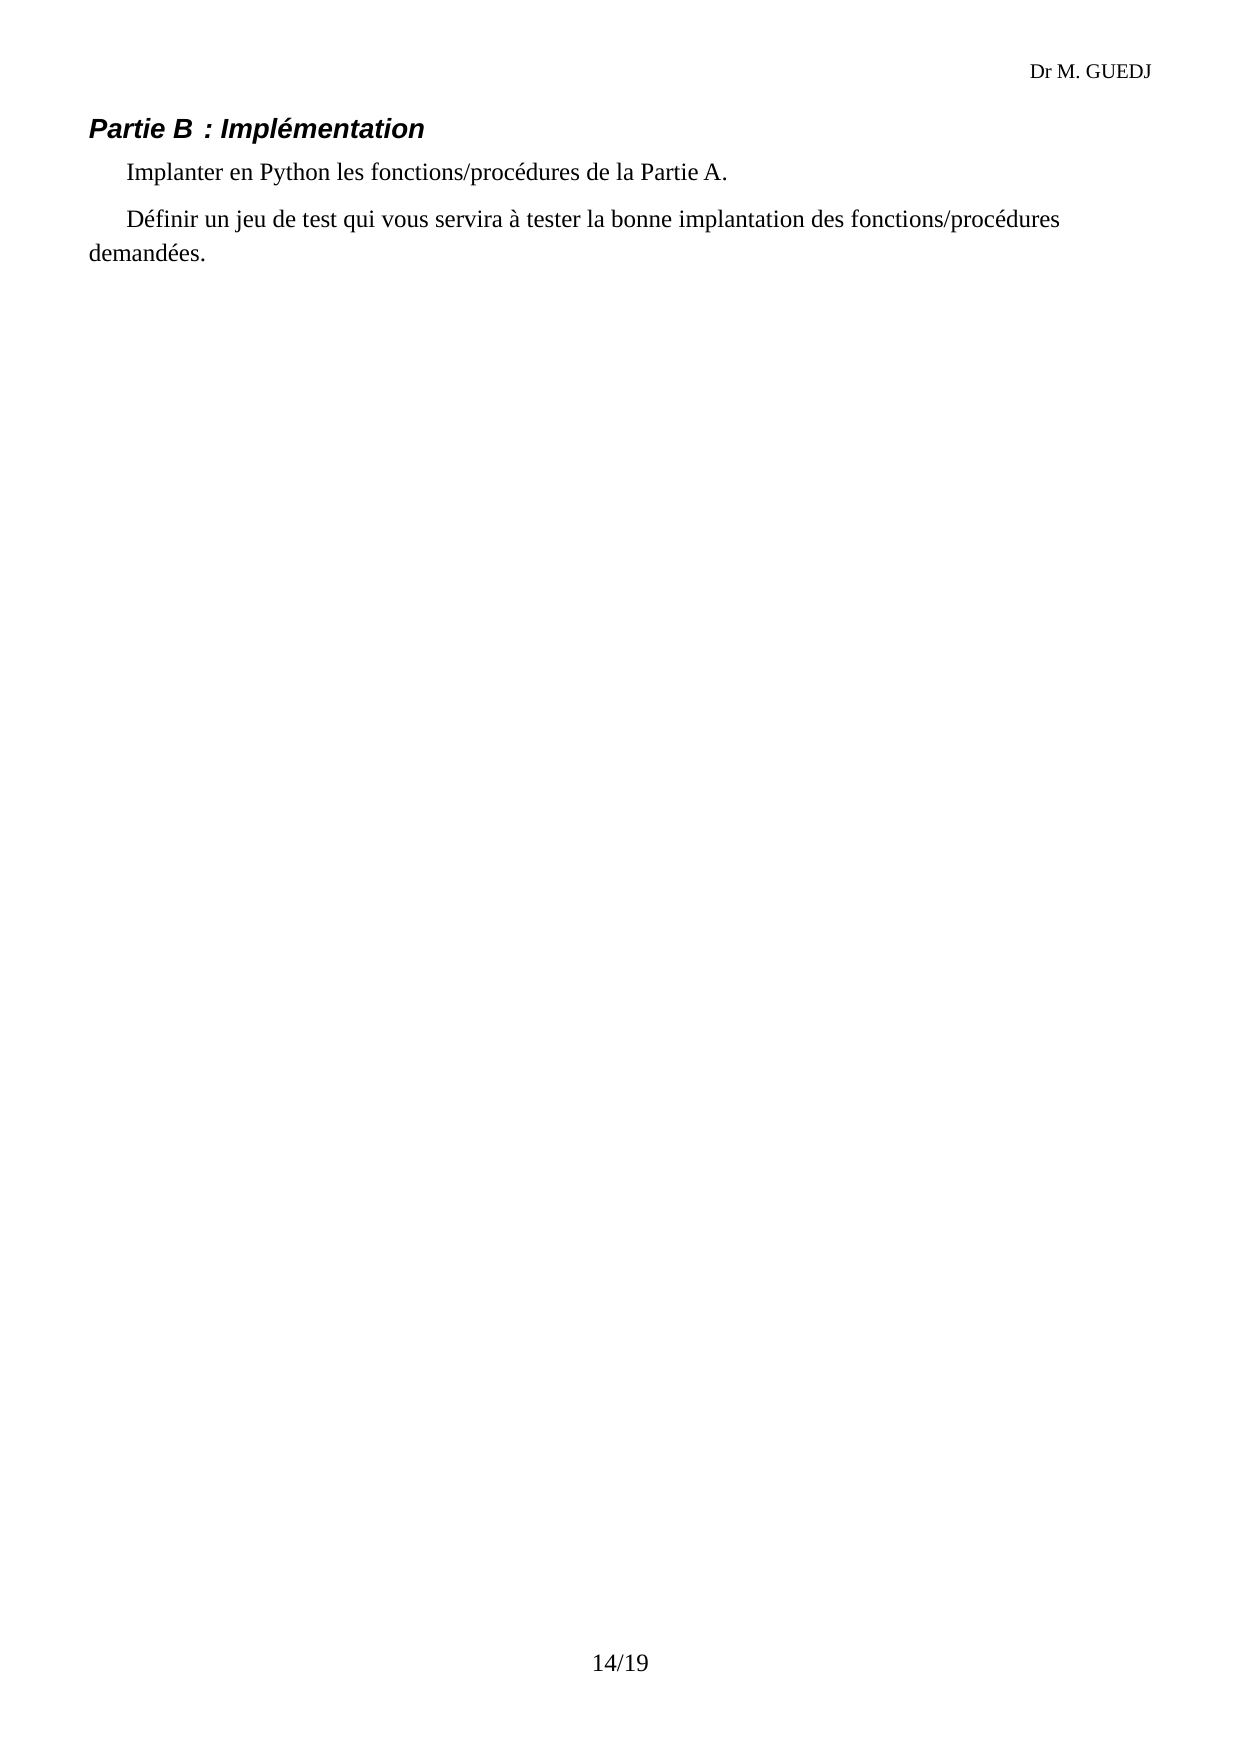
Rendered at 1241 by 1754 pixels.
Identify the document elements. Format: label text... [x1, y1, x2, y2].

subtitle Partie B : Implémentation [88, 113, 1152, 144]
text Définir un jeu de test qui vous servira à tester la bonne implantation des fonctions/procédures demandées. [88, 204, 1152, 266]
text Implanter en Python les fonctions/procédures de la Partie A. [88, 157, 1152, 186]
